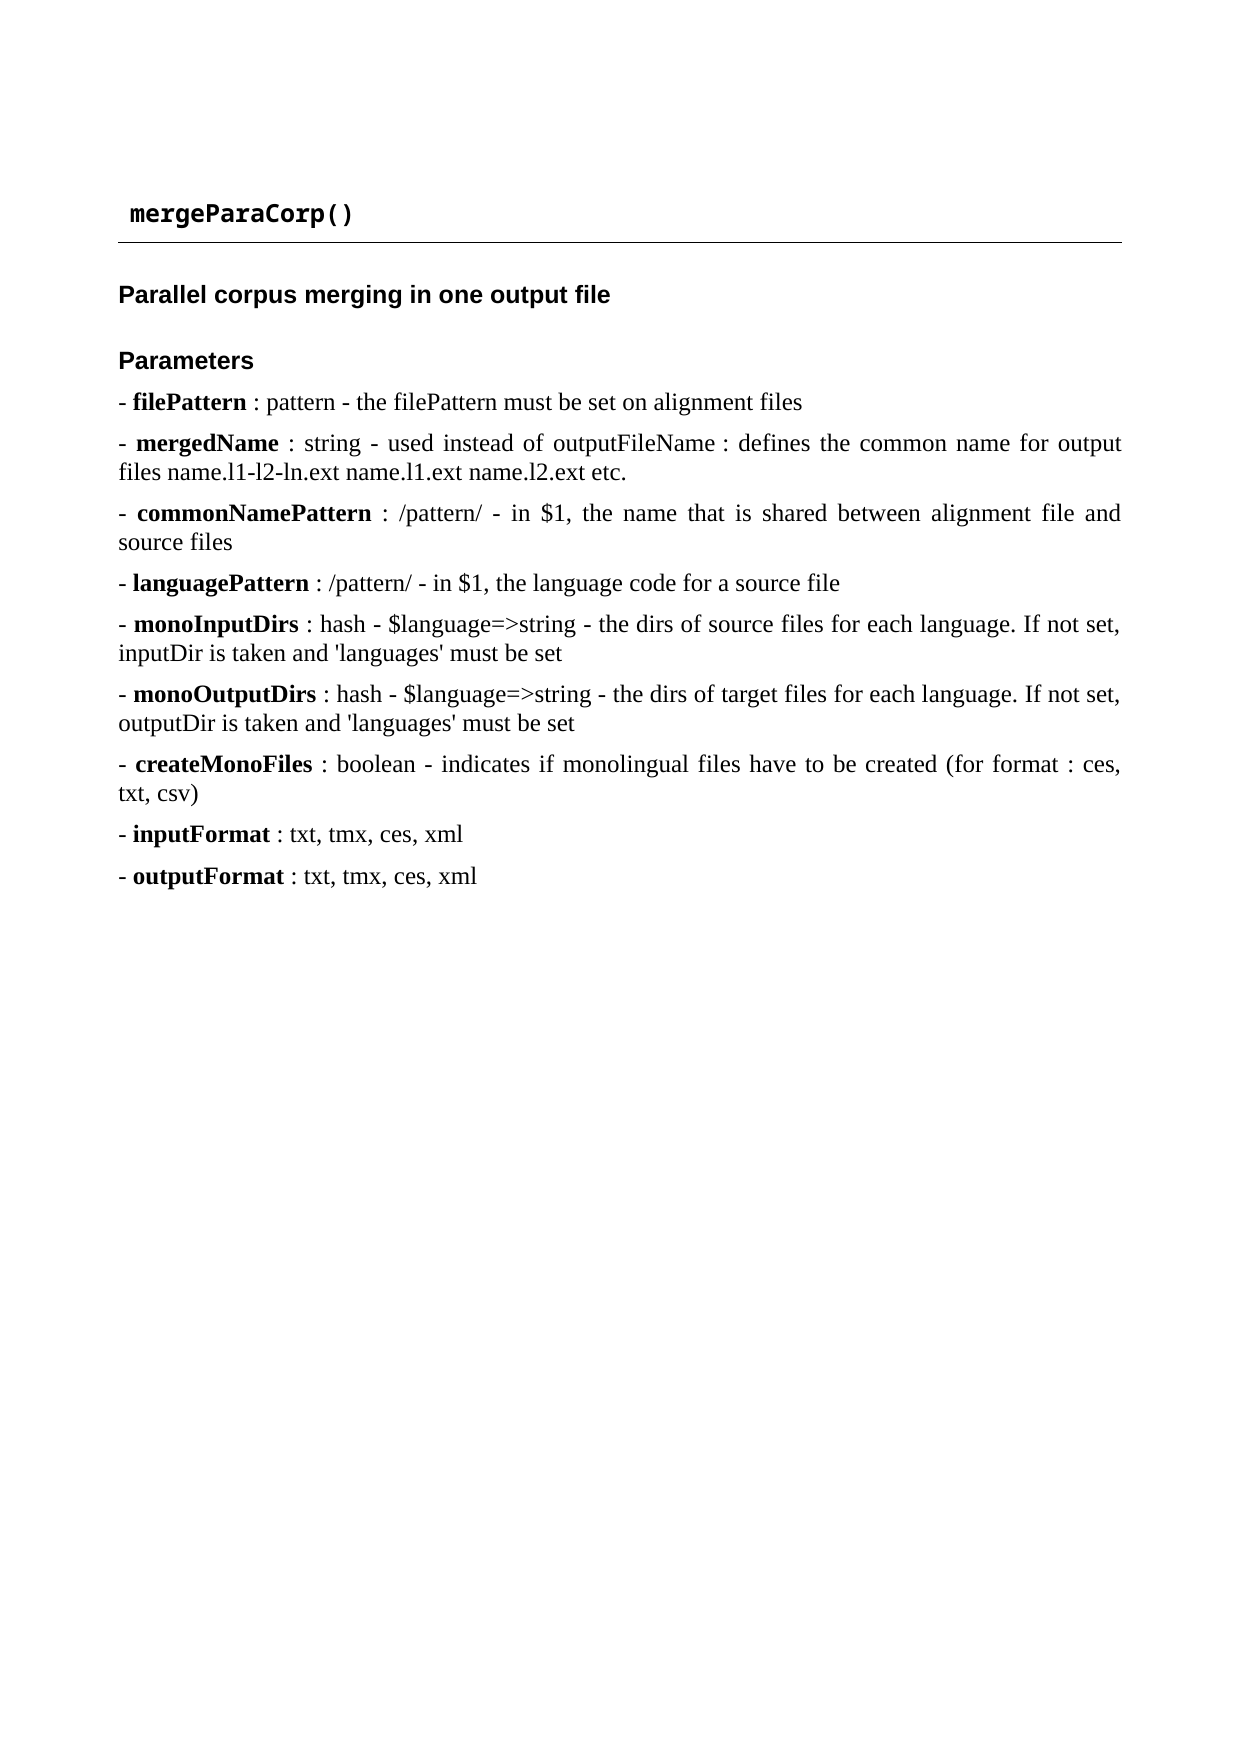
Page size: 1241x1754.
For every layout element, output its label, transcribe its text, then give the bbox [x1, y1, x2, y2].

text - outputFormat : txt, tmx, ces, xml [118, 861, 1122, 889]
subtitle Parameters [118, 346, 1122, 374]
text - filePattern : pattern - the filePattern must be set on alignment files [118, 387, 1122, 416]
text - commonNamePattern : /pattern/ - in $1, the name that is shared between alignment file and source files [118, 498, 1122, 556]
text - monoOutputDirs : hash - $language=>string - the dirs of target files for each language. If not set, outputDir is taken and 'languages' must be set [118, 679, 1122, 737]
subtitle Parallel corpus merging in one output file [118, 279, 1122, 308]
subtitle mergeParaCorp() [118, 184, 1122, 242]
text - languagePattern : /pattern/ - in $1, the language code for a source file [118, 568, 1122, 597]
text - inputFormat : txt, tmx, ces, xml [118, 819, 1122, 848]
text - createMonoFiles : boolean - indicates if monolingual files have to be created (for format : ces, txt, csv) [118, 749, 1122, 807]
text - mergedName : string - used instead of outputFileName : defines the common name for output files name.l1-l2-ln.ext name.l1.ext name.l2.ext etc. [118, 428, 1122, 486]
text - monoInputDirs : hash - $language=>string - the dirs of source files for each language. If not set, inputDir is taken and 'languages' must be set [118, 609, 1122, 667]
